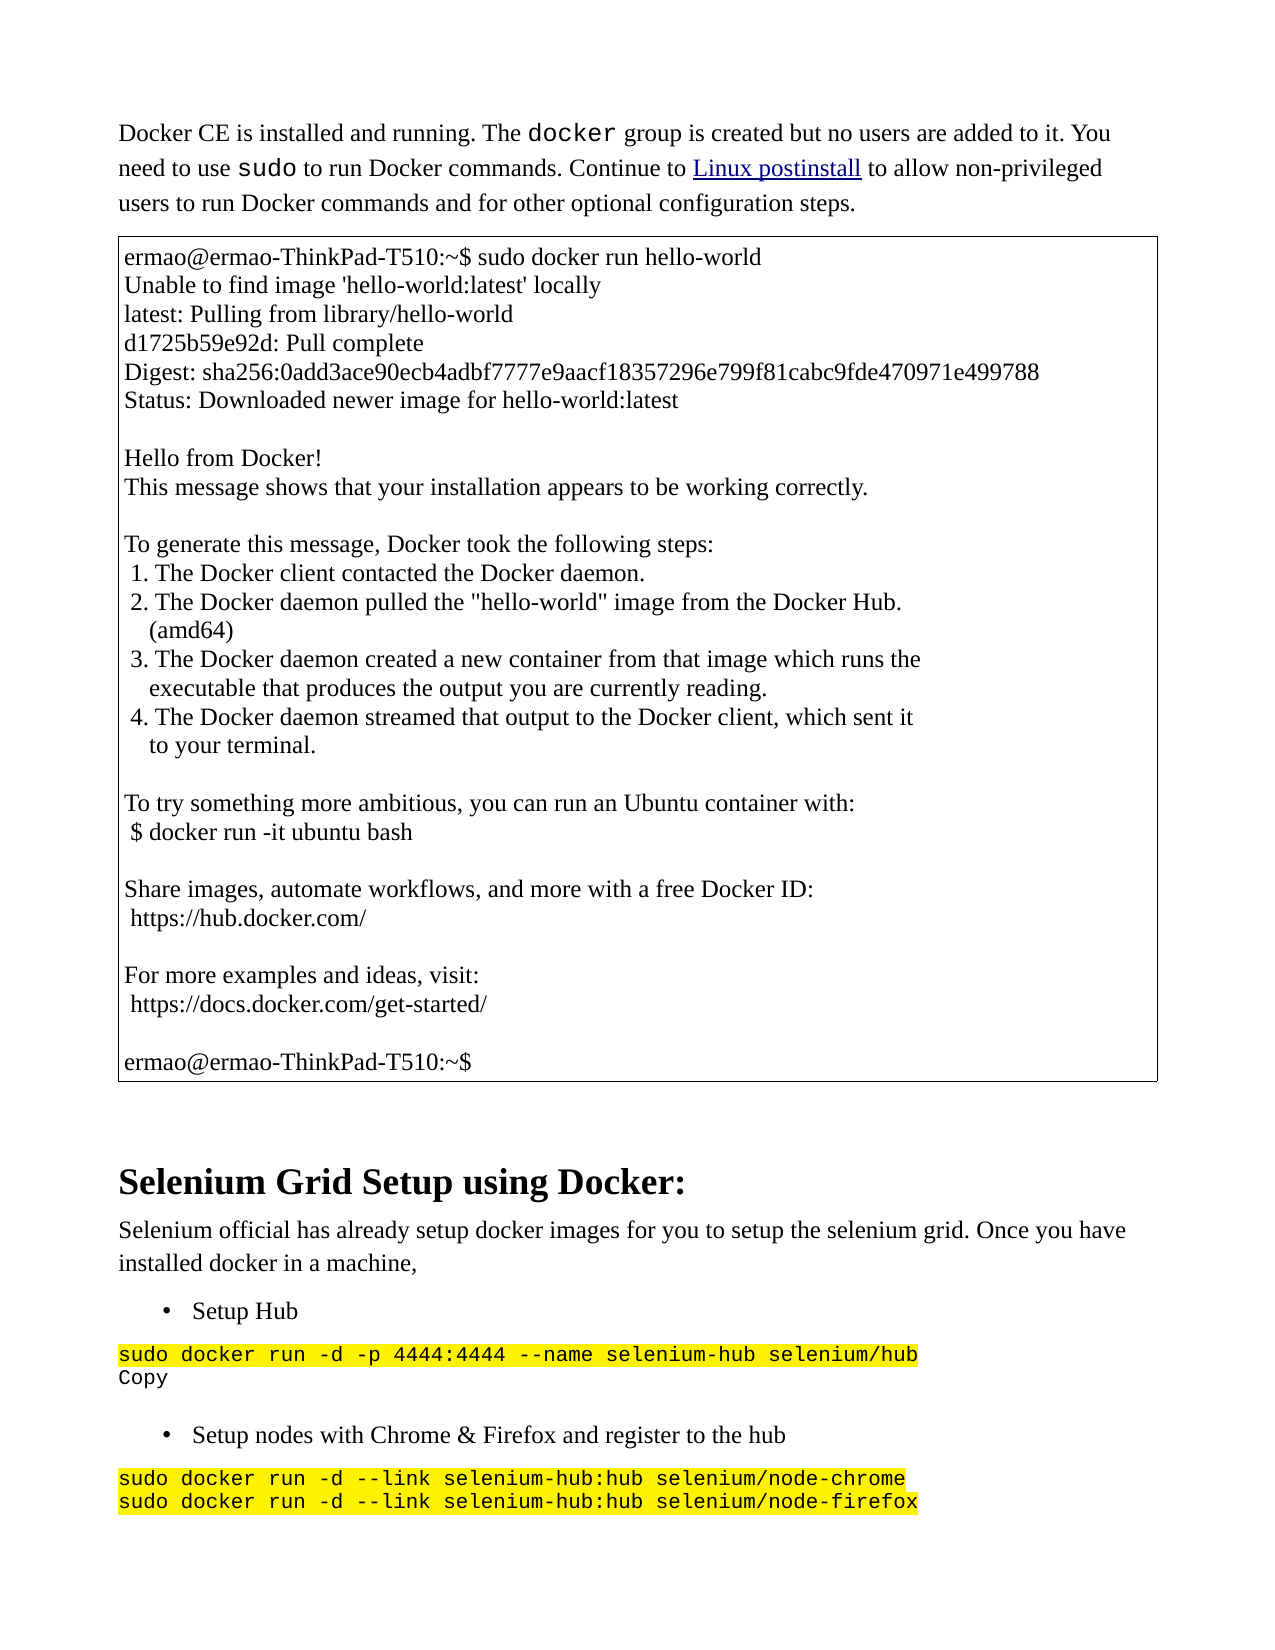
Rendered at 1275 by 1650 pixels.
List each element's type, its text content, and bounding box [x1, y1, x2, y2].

text Docker CE is installed and running. The docker group is created but no users are added to it. You need to use sudo to run Docker commands. Continue to Linux postinstall to allow non-privileged users to run Docker commands and for other optional configuration steps. [118, 118, 1157, 217]
text Selenium official has already setup docker images for you to setup the selenium grid. Once you have installed docker in a machine, [118, 1215, 1157, 1277]
text sudo docker run -d --link selenium-hub:hub selenium/node-chrome [118, 1468, 1157, 1492]
list Setup nodes with Chrome & Firefox and register to the hub [162, 1420, 1157, 1449]
table_header ermao@ermao-ThinkPad-T510:~$ sudo docker run hello-world Unable to find image 'hello-world:latest' locally latest: Pulling from library/hello-world d1725b59e92d: Pull complete Digest: sha256:0add3ace90ecb4adbf7777e9aacf18357296e799f81cabc9fde470971e499788 Status: Downloaded newer image for hello-world:latest Hello from Docker! This message shows that your installation appears to be working correctly. To generate this message, Docker took the following steps: 1. The Docker client contacted the Docker daemon. 2. The Docker daemon pulled the "hello-world" image from the Docker Hub. (amd64) 3. The Docker daemon created a new container from that image which runs the executable that produces the output you are currently reading. 4. The Docker daemon streamed that output to the Docker client, which sent it to your terminal. To try something more ambitious, you can run an Ubuntu container with: $ docker run -it ubuntu bash Share images, automate workflows, and more with a free Docker ID: https://hub.docker.com/ For more examples and ideas, visit: https://docs.docker.com/get-started/ ermao@ermao-ThinkPad-T510:~$ [119, 237, 1157, 1081]
subtitle Selenium Grid Setup using Docker: [118, 1160, 1157, 1203]
list Setup Hub [162, 1296, 1157, 1325]
text Copy [118, 1367, 1157, 1391]
text sudo docker run -d -p 4444:4444 --name selenium-hub selenium/hub [118, 1343, 1157, 1367]
text sudo docker run -d --link selenium-hub:hub selenium/node-firefox [118, 1492, 1157, 1515]
